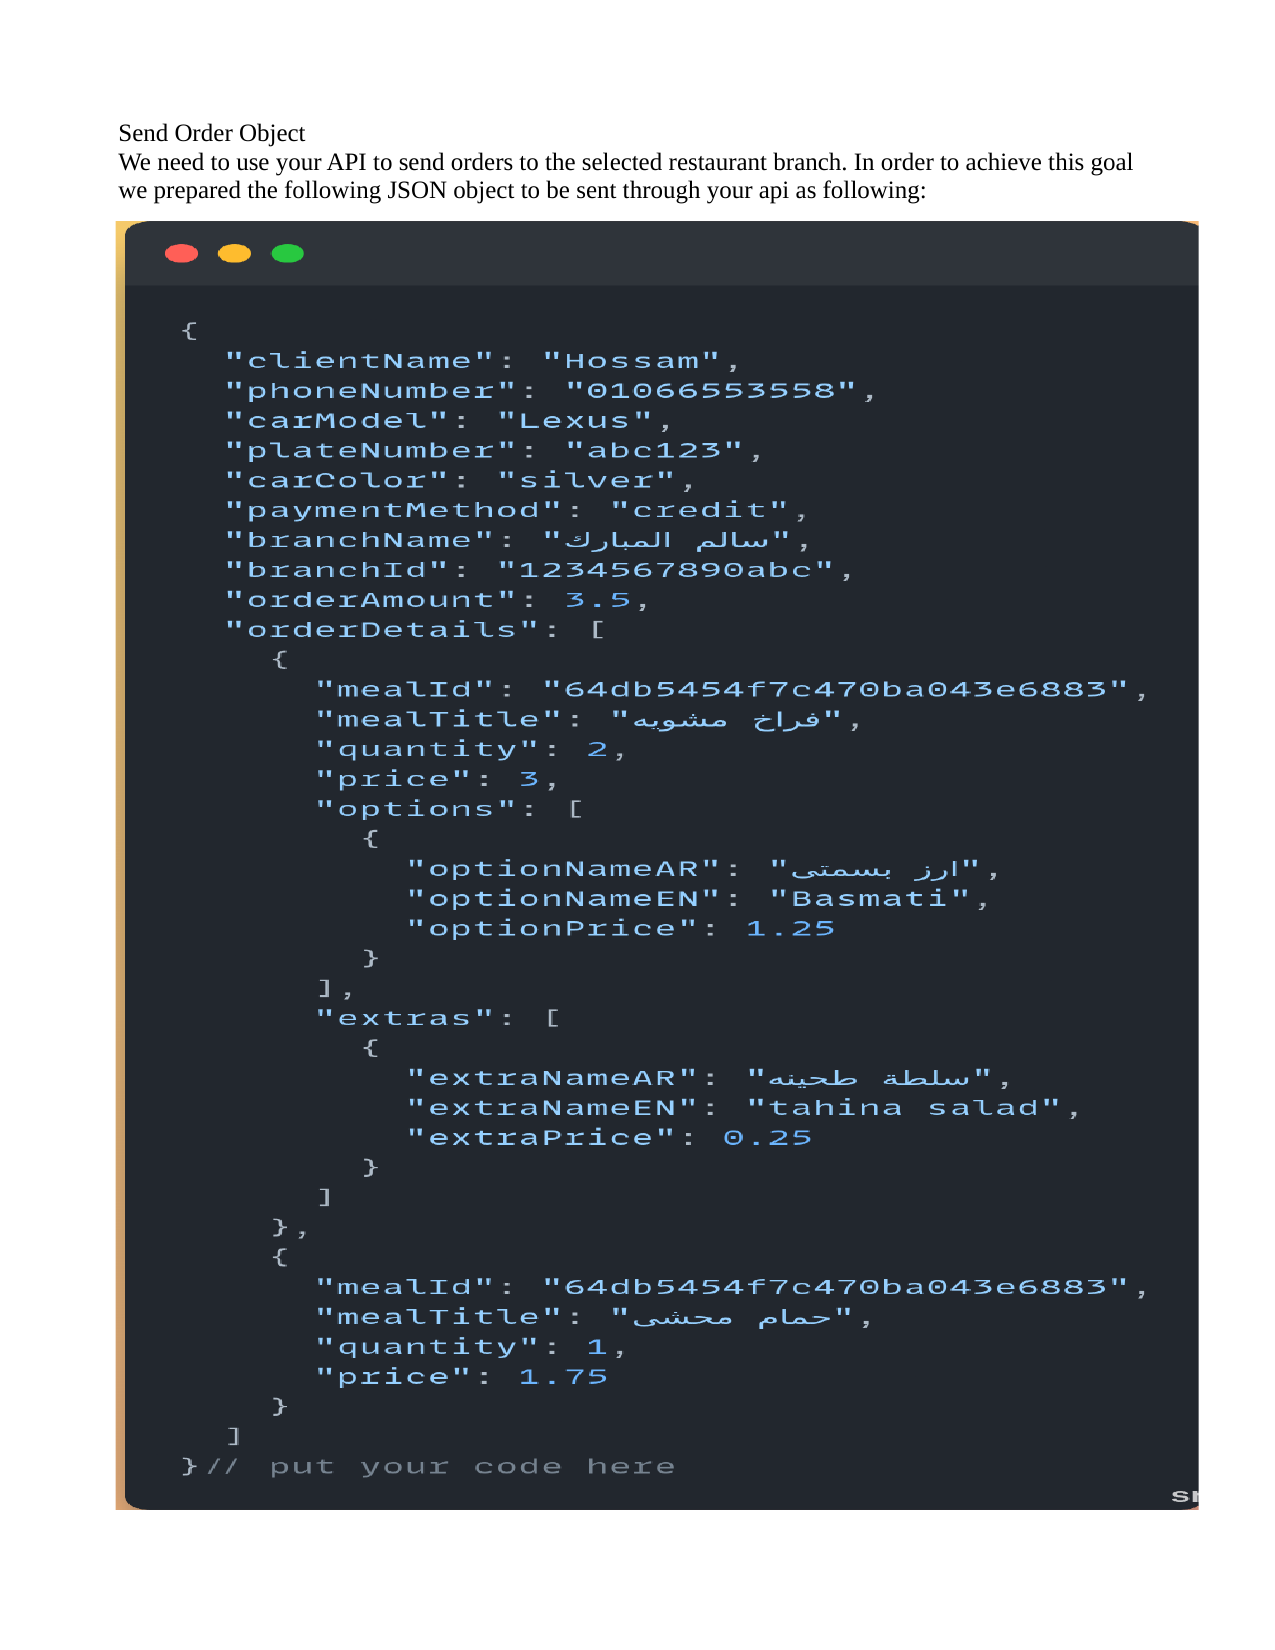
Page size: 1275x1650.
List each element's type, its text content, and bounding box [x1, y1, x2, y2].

picture [115, 221, 1199, 1510]
text Send Order Object We need to use your API to send orders to the selected restaurant branch. In order to achieve this goal we prepared the following JSON object to be sent through your api as following: [118, 118, 1157, 204]
